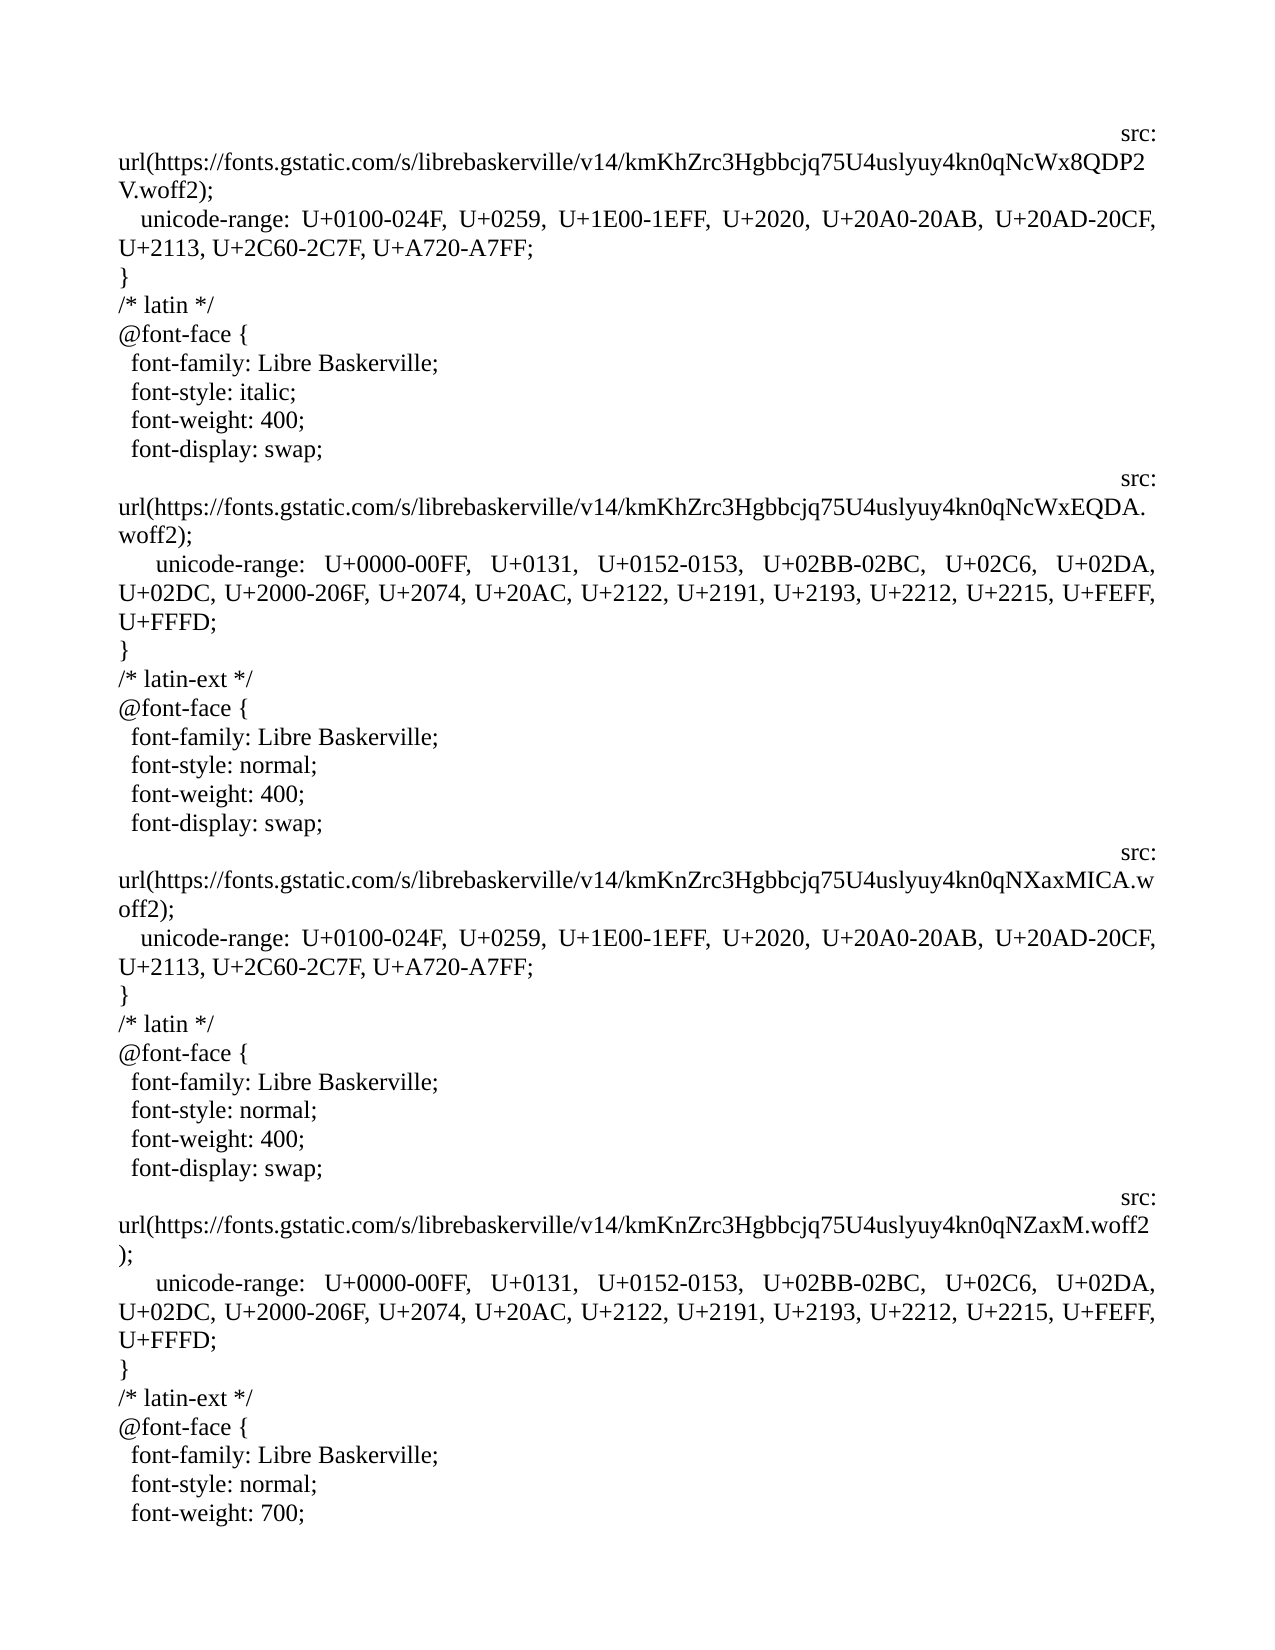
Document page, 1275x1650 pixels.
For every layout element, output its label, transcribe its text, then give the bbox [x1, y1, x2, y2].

text src: url(https://fonts.gstatic.com/s/librebaskerville/v14/kmKnZrc3Hgbbcjq75U4uslyuy4kn0qNZaxM.woff2); [118, 1182, 1157, 1268]
text font-display: swap; [118, 434, 1157, 463]
text src: url(https://fonts.gstatic.com/s/librebaskerville/v14/kmKhZrc3Hgbbcjq75U4uslyuy4kn0qNcWxEQDA.woff2); [118, 463, 1157, 549]
text font-weight: 400; [118, 1124, 1157, 1153]
text unicode-range: U+0000-00FF, U+0131, U+0152-0153, U+02BB-02BC, U+02C6, U+02DA, U+02DC, U+2000-206F, U+2074, U+20AC, U+2122, U+2191, U+2193, U+2212, U+2215, U+FEFF, U+FFFD; [118, 1268, 1157, 1354]
text } [118, 262, 1157, 291]
text font-family: Libre Baskerville; [118, 722, 1157, 751]
text font-style: normal; [118, 751, 1157, 779]
text } [118, 636, 1157, 664]
text font-style: normal; [118, 1469, 1157, 1498]
text } [118, 1354, 1157, 1383]
text unicode-range: U+0100-024F, U+0259, U+1E00-1EFF, U+2020, U+20A0-20AB, U+20AD-20CF, U+2113, U+2C60-2C7F, U+A720-A7FF; [118, 204, 1157, 262]
text font-style: italic; [118, 377, 1157, 406]
text font-family: Libre Baskerville; [118, 348, 1157, 377]
text src: url(https://fonts.gstatic.com/s/librebaskerville/v14/kmKhZrc3Hgbbcjq75U4uslyuy4kn0qNcWx8QDP2V.woff2); [118, 118, 1157, 204]
text font-style: normal; [118, 1096, 1157, 1124]
text font-weight: 700; [118, 1498, 1157, 1527]
text @font-face { [118, 693, 1157, 722]
text @font-face { [118, 319, 1157, 348]
text font-display: swap; [118, 808, 1157, 837]
text @font-face { [118, 1038, 1157, 1067]
text font-family: Libre Baskerville; [118, 1067, 1157, 1096]
text /* latin-ext */ [118, 1383, 1157, 1412]
text unicode-range: U+0000-00FF, U+0131, U+0152-0153, U+02BB-02BC, U+02C6, U+02DA, U+02DC, U+2000-206F, U+2074, U+20AC, U+2122, U+2191, U+2193, U+2212, U+2215, U+FEFF, U+FFFD; [118, 549, 1157, 636]
text /* latin */ [118, 1009, 1157, 1038]
text font-weight: 400; [118, 779, 1157, 808]
text unicode-range: U+0100-024F, U+0259, U+1E00-1EFF, U+2020, U+20A0-20AB, U+20AD-20CF, U+2113, U+2C60-2C7F, U+A720-A7FF; [118, 923, 1157, 981]
text src: url(https://fonts.gstatic.com/s/librebaskerville/v14/kmKnZrc3Hgbbcjq75U4uslyuy4kn0qNXaxMICA.woff2); [118, 837, 1157, 923]
text font-family: Libre Baskerville; [118, 1441, 1157, 1469]
text /* latin-ext */ [118, 664, 1157, 693]
text /* latin */ [118, 291, 1157, 319]
text @font-face { [118, 1412, 1157, 1441]
text font-weight: 400; [118, 406, 1157, 434]
text font-display: swap; [118, 1153, 1157, 1182]
text } [118, 981, 1157, 1009]
